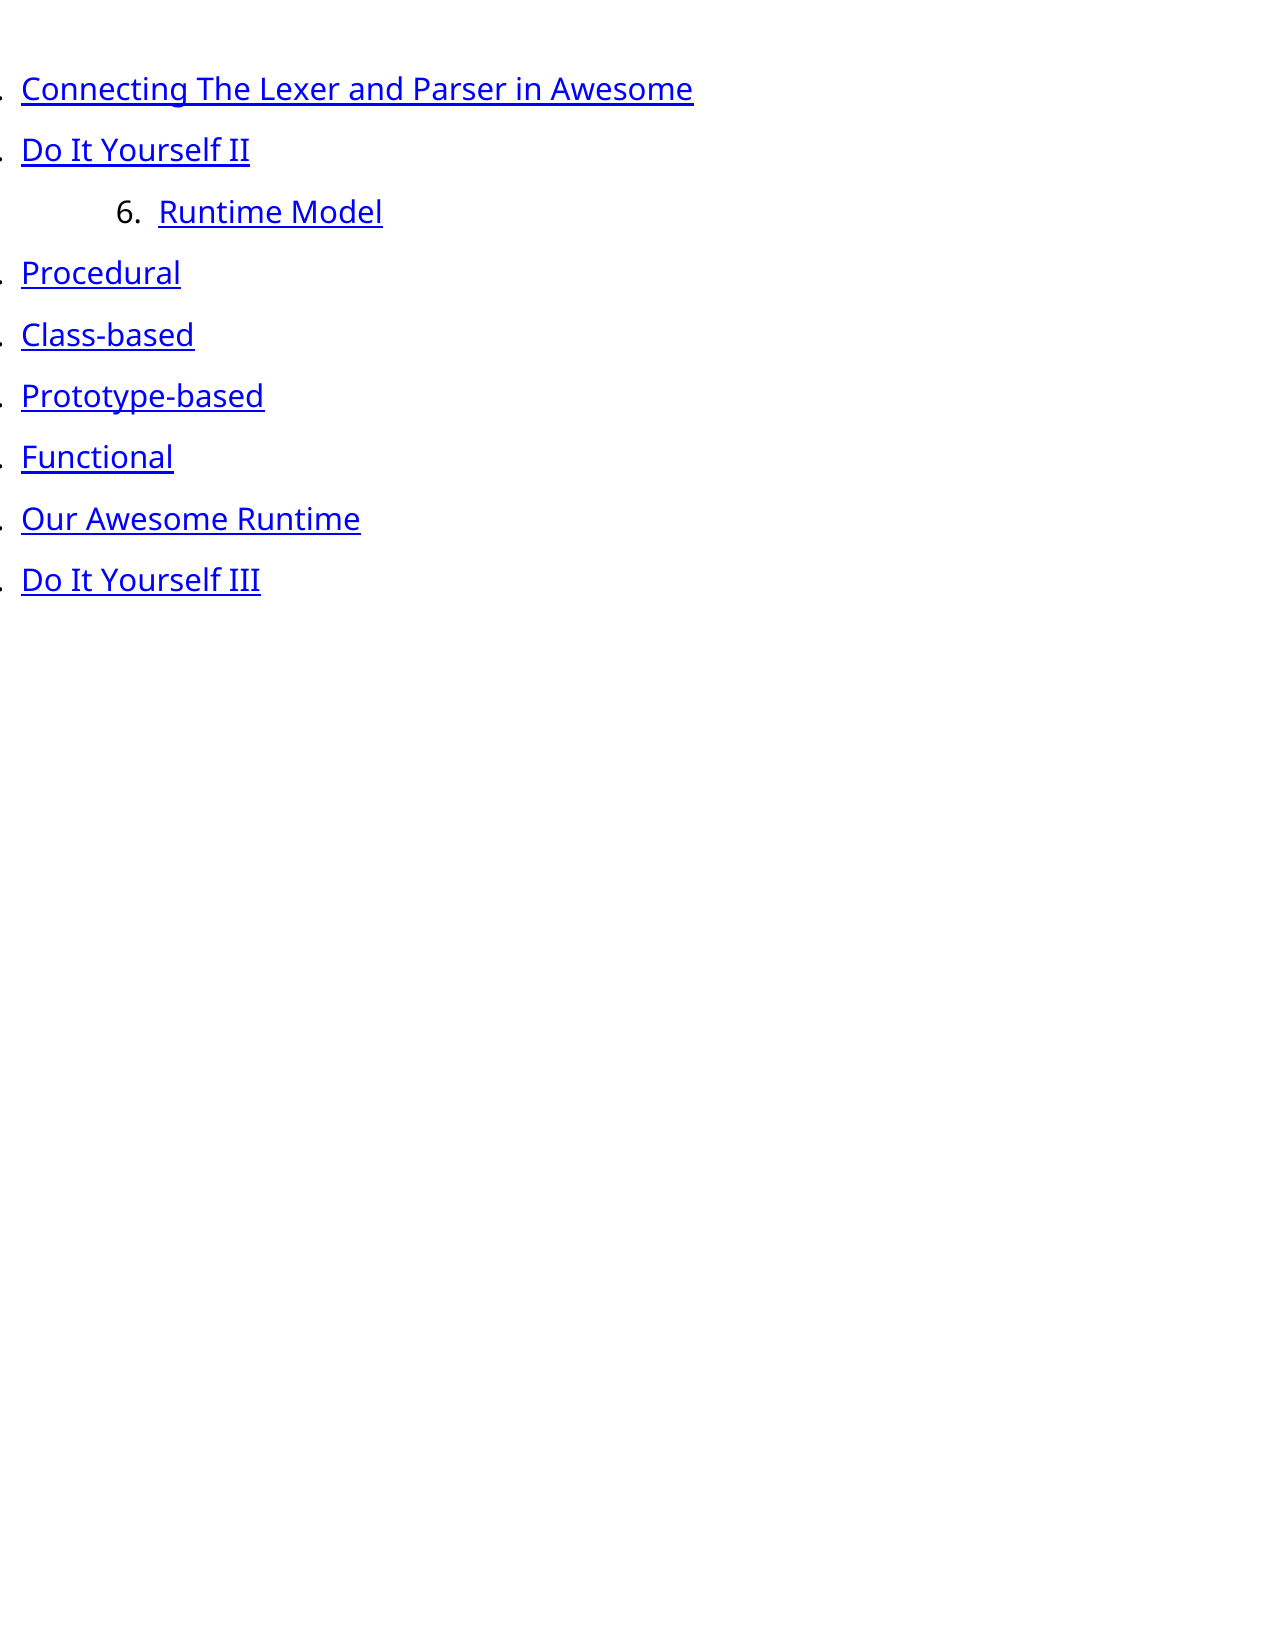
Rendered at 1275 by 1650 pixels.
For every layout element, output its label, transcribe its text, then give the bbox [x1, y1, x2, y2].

list Functional [0, 435, 1274, 478]
list Connecting The Lexer and Parser in Awesome [0, 67, 1274, 110]
list Our Awesome Runtime [0, 497, 1274, 539]
list Class-based [0, 312, 1274, 355]
list Do It Yourself III [0, 558, 1274, 601]
list Prototype-based [0, 374, 1274, 416]
list Procedural [0, 251, 1274, 294]
list Runtime Model [116, 190, 1274, 232]
list Do It Yourself II [0, 128, 1274, 171]
